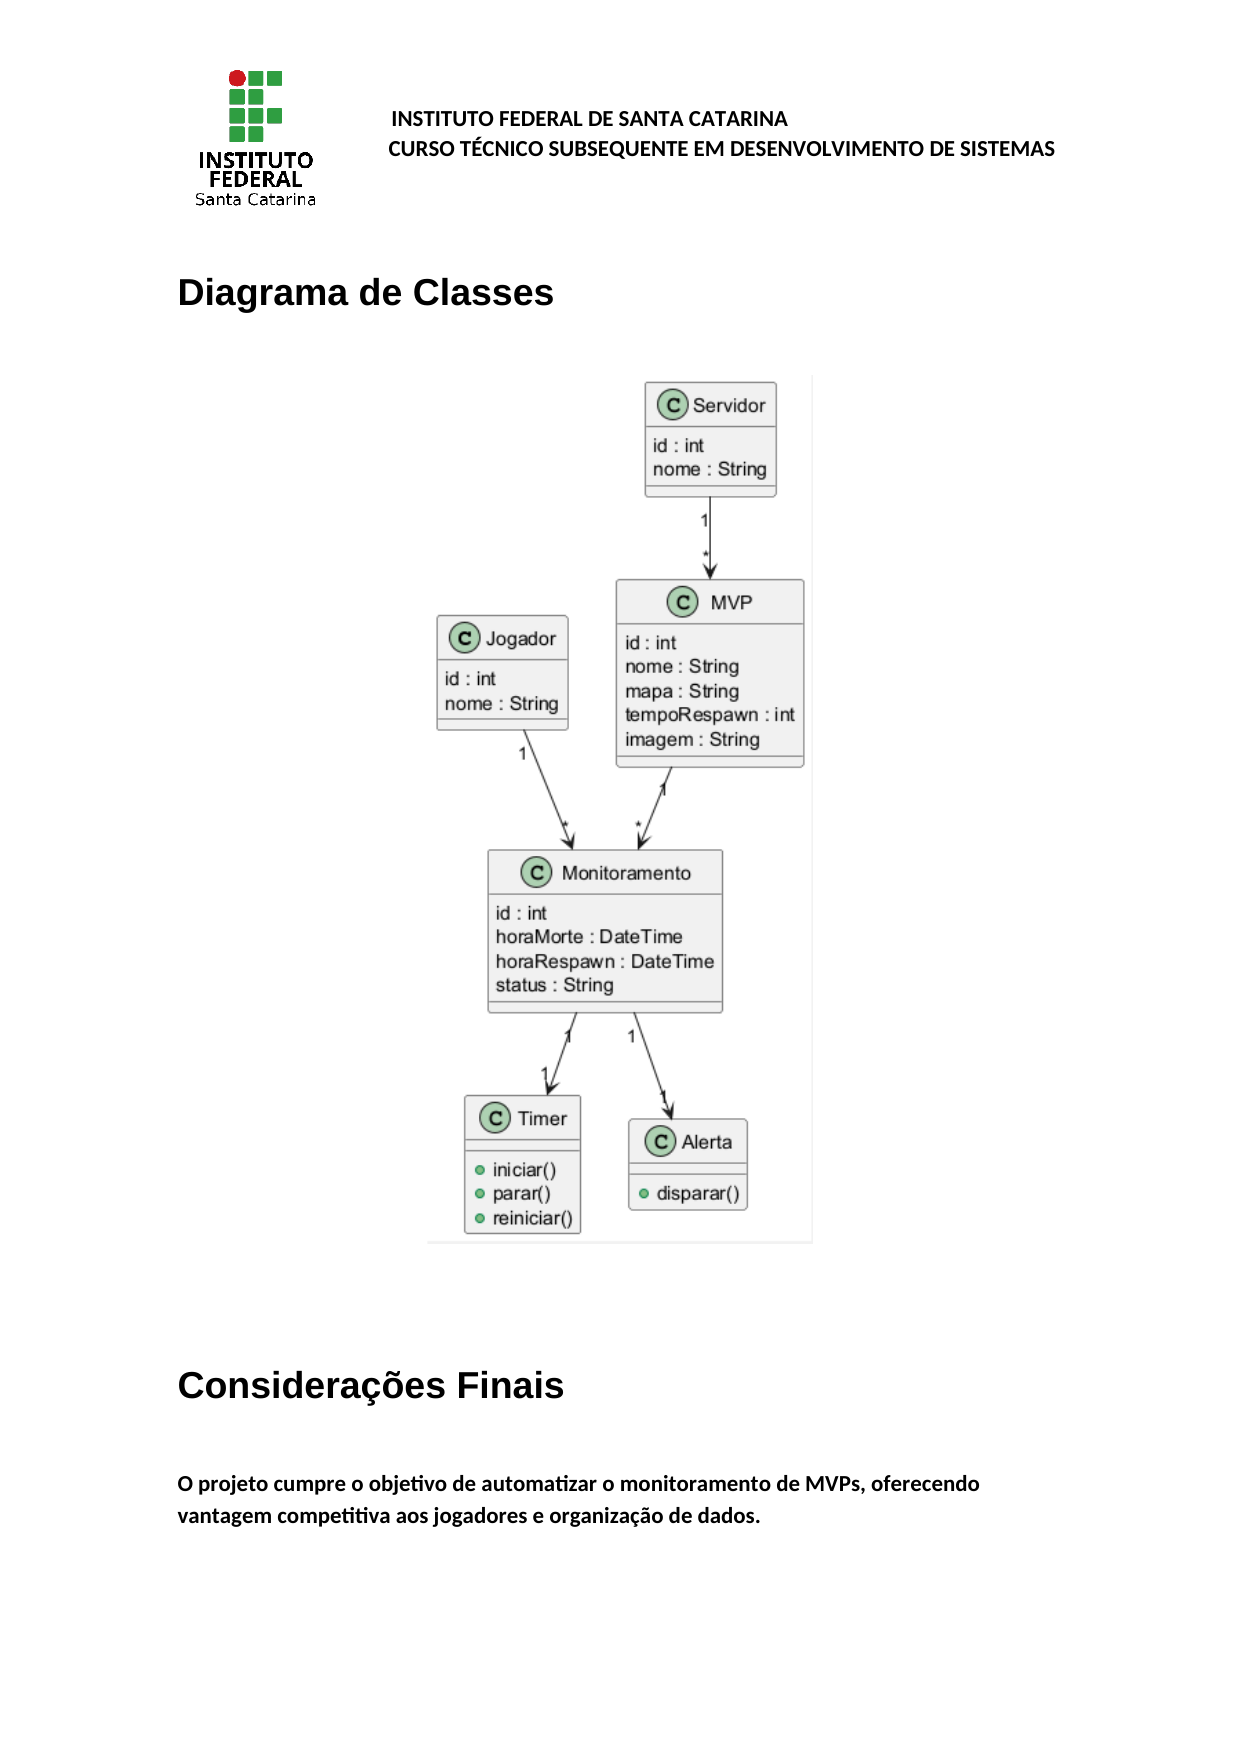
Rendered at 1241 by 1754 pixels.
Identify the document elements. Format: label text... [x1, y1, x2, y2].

subtitle Considerações Finais [177, 1363, 1063, 1406]
subtitle Diagrama de Classes [177, 270, 1063, 313]
picture [173, 67, 338, 208]
picture [427, 375, 813, 1244]
text O projeto cumpre o objetivo de automatizar o monitoramento de MVPs, oferecendo vantagem competitiva aos jogadores e organização de dados. [177, 1469, 1063, 1529]
